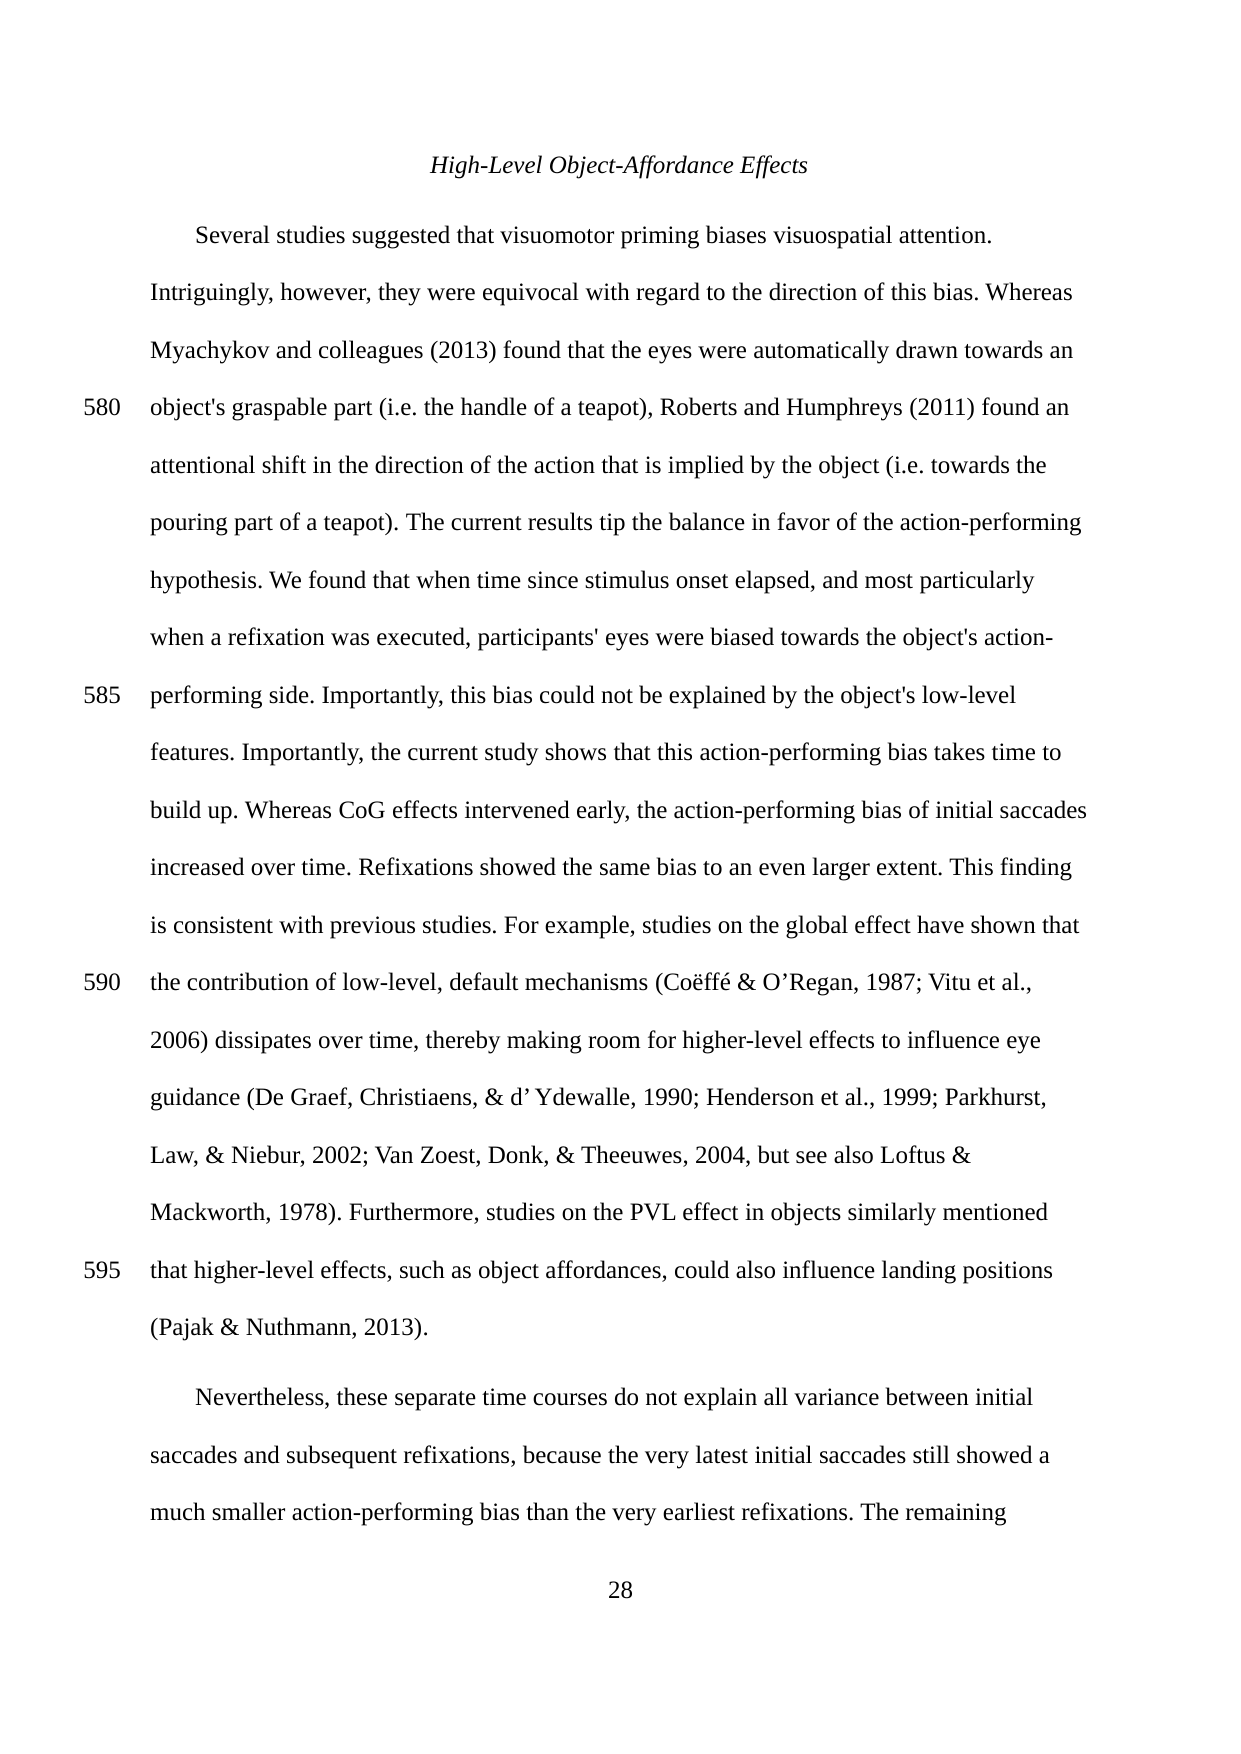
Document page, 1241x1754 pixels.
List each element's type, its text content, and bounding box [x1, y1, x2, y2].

subtitle High-Level Object-Affordance Effects [150, 150, 1091, 179]
text Several studies suggested that visuomotor priming biases visuospatial attention. Intriguingly, however, they were equivocal with regard to the direction of this bias. Whereas Myachykov and colleagues (2013) found that the eyes were automatically drawn towards an object's graspable part (i.e. the handle of a teapot), Roberts and Humphreys (2011) found an attentional shift in the direction of the action that is implied by the object (i.e. towards the pouring part of a teapot). The current results tip the balance in favor of the action-performing hypothesis. We found that when time since stimulus onset elapsed, and most particularly when a refixation was executed, participants' eyes were biased towards the object's action-performing side. Importantly, this bias could not be explained by the object's low-level features. Importantly, the current study shows that this action-performing bias takes time to build up. Whereas CoG effects intervened early, the action-performing bias of initial saccades increased over time. Refixations showed the same bias to an even larger extent. This finding is consistent with previous studies. For example, studies on the global effect have shown that the contribution of low-level, default mechanisms (Coëffé & O’Regan, 1987; Vitu et al., 2006) dissipates over time, thereby making room for higher-level effects to influence eye guidance (De Graef, Christiaens, & d’ Ydewalle, 1990; Henderson et al., 1999; Parkhurst, Law, & Niebur, 2002; Van Zoest, Donk, & Theeuwes, 2004, but see also Loftus & Mackworth, 1978). Furthermore, studies on the PVL effect in objects similarly mentioned that higher-level effects, such as object affordances, could also influence landing positions (Pajak & Nuthmann, 2013). [150, 220, 1091, 1341]
text Nevertheless, these separate time courses do not explain all variance between initial saccades and subsequent refixations, because the very latest initial saccades still showed a much smaller action-performing bias than the very earliest refixations. The remaining [150, 1382, 1091, 1526]
